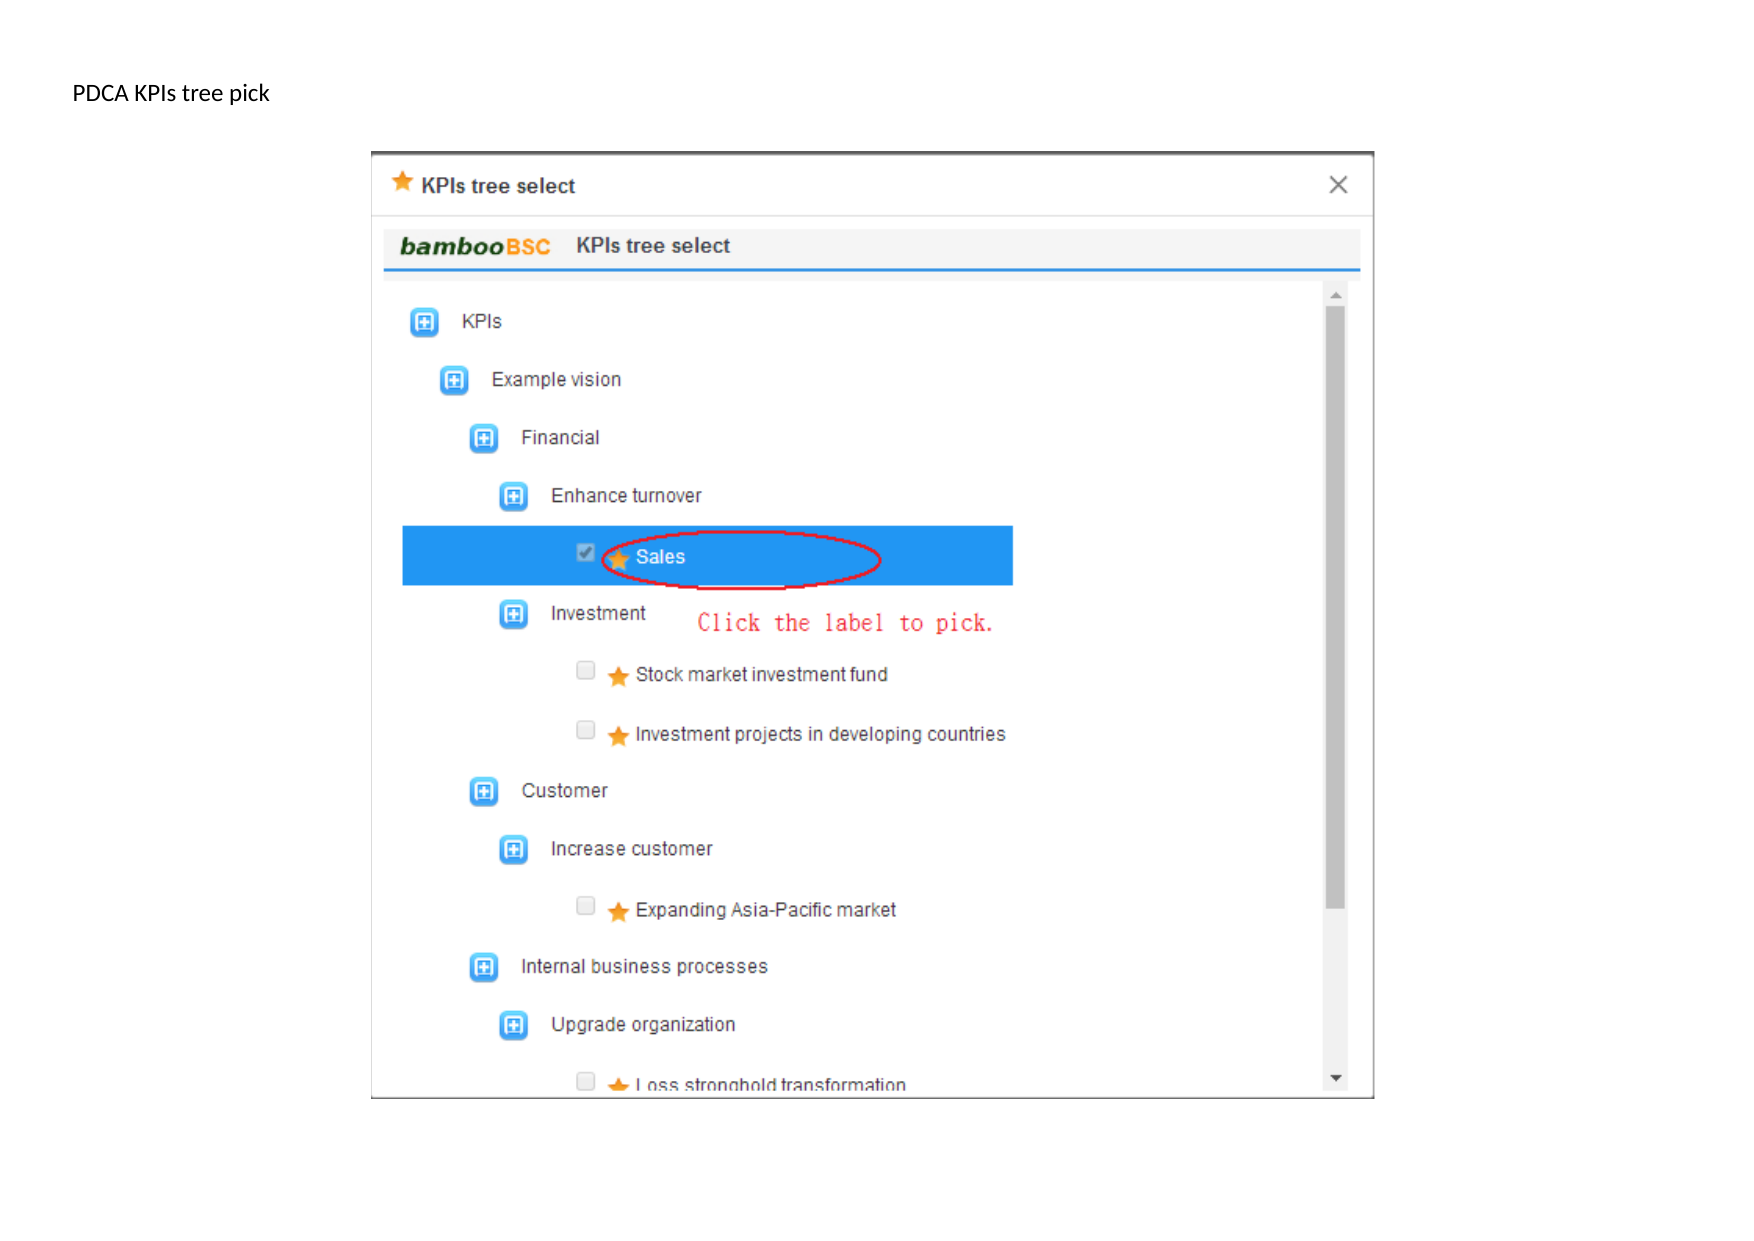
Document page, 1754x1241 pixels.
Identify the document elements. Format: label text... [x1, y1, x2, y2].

text PDCA KPIs tree pick [72, 76, 1679, 114]
